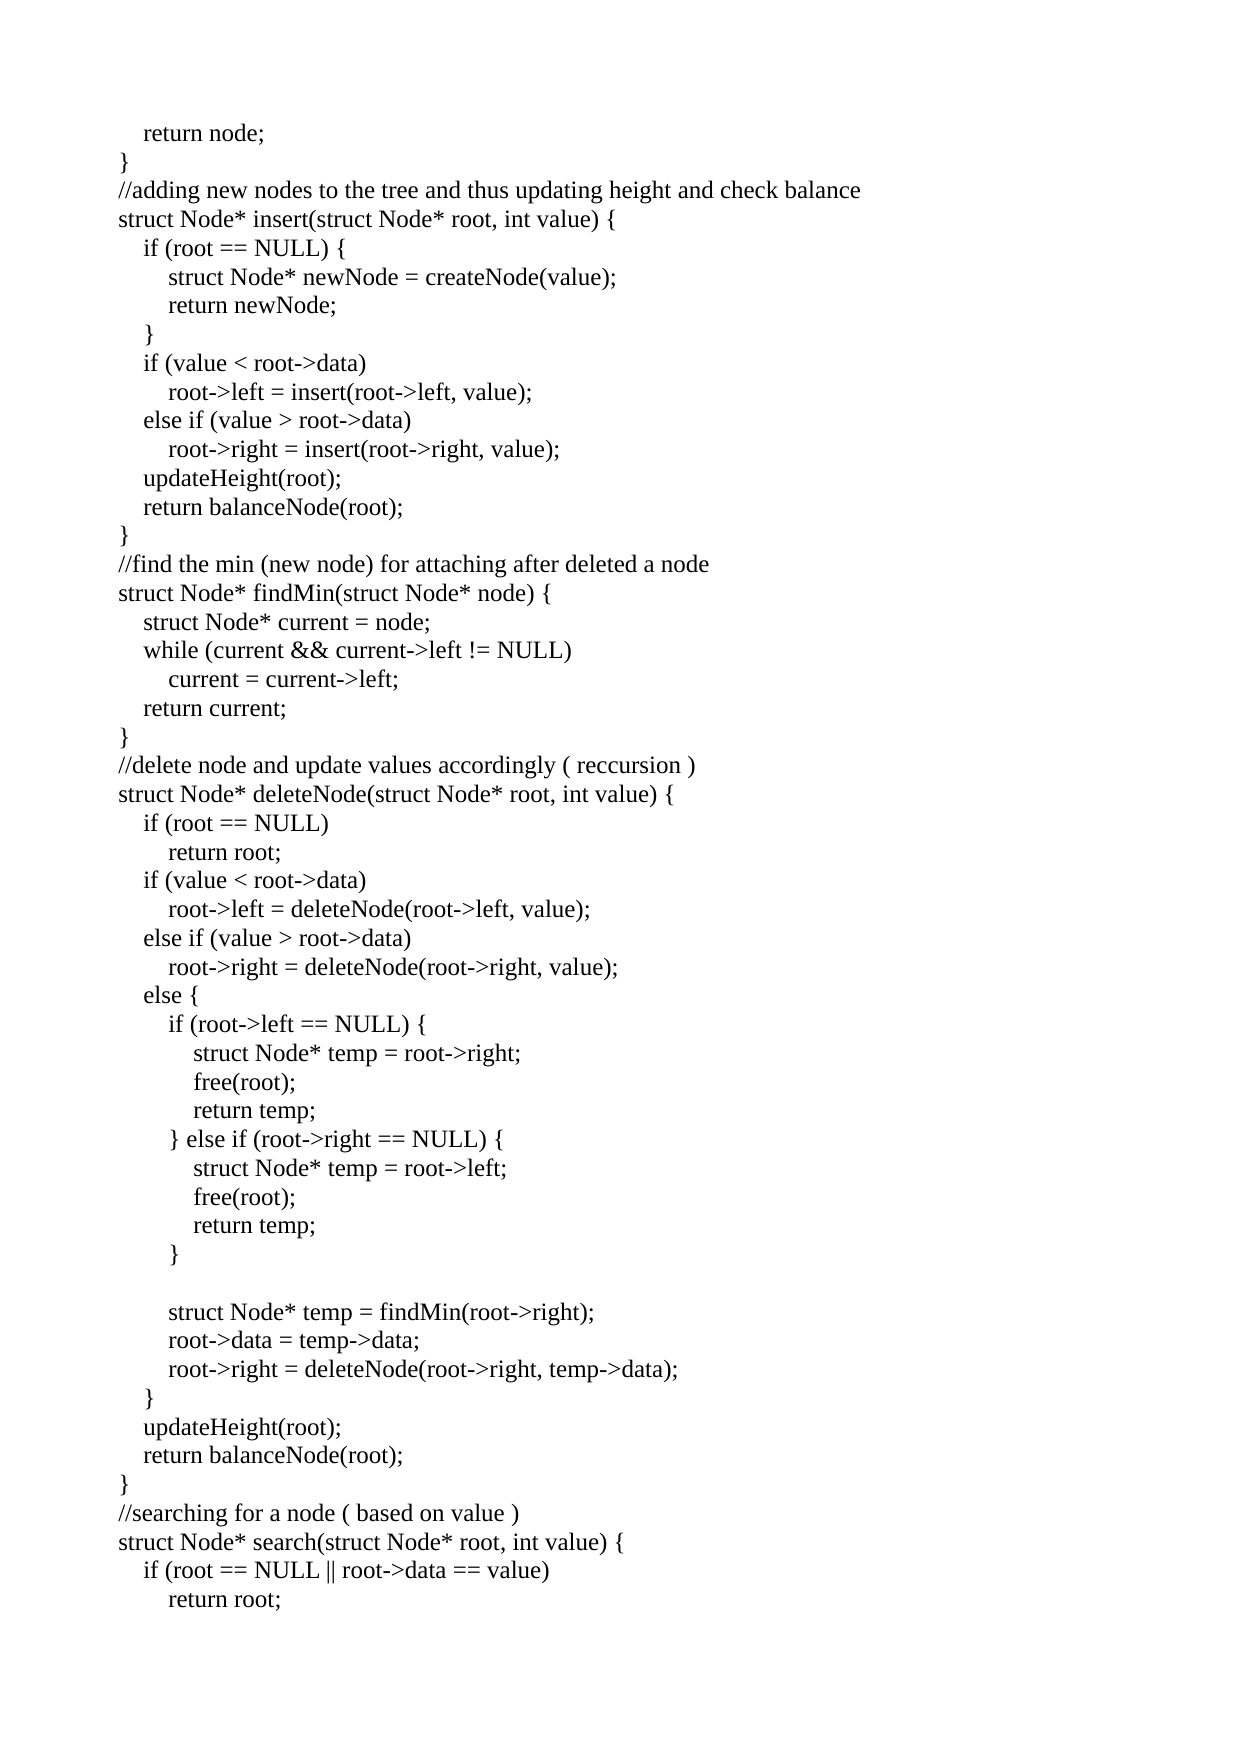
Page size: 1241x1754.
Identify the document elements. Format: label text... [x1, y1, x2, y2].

text struct Node* newNode = createNode(value); [118, 262, 1122, 291]
text free(root); [118, 1182, 1122, 1211]
text root->left = deleteNode(root->left, value); [118, 894, 1122, 923]
text } [118, 1383, 1122, 1412]
text if (value < root->data) [118, 348, 1122, 377]
text return root; [118, 1584, 1122, 1613]
text root->left = insert(root->left, value); [118, 377, 1122, 406]
text } [118, 147, 1122, 176]
text return temp; [118, 1211, 1122, 1239]
text } [118, 1239, 1122, 1268]
text } else if (root->right == NULL) { [118, 1124, 1122, 1153]
text current = current->left; [118, 664, 1122, 693]
text } [118, 319, 1122, 348]
text root->right = deleteNode(root->right, value); [118, 952, 1122, 981]
text if (root == NULL) [118, 808, 1122, 837]
text if (root == NULL) { [118, 233, 1122, 262]
text } [118, 722, 1122, 751]
text } [118, 521, 1122, 549]
text root->right = deleteNode(root->right, temp->data); [118, 1354, 1122, 1383]
text struct Node* temp = findMin(root->right); [118, 1297, 1122, 1326]
text struct Node* temp = root->left; [118, 1153, 1122, 1182]
text return root; [118, 837, 1122, 866]
text //searching for a node ( based on value ) [118, 1498, 1122, 1527]
text while (current && current->left != NULL) [118, 636, 1122, 664]
text root->right = insert(root->right, value); [118, 434, 1122, 463]
text return node; [118, 118, 1122, 147]
text return current; [118, 693, 1122, 722]
text return balanceNode(root); [118, 492, 1122, 521]
text struct Node* current = node; [118, 607, 1122, 636]
text } [118, 1469, 1122, 1498]
text updateHeight(root); [118, 1412, 1122, 1441]
text if (root == NULL || root->data == value) [118, 1556, 1122, 1584]
text return newNode; [118, 291, 1122, 319]
text if (root->left == NULL) { [118, 1009, 1122, 1038]
text if (value < root->data) [118, 866, 1122, 894]
text struct Node* findMin(struct Node* node) { [118, 578, 1122, 607]
text free(root); [118, 1067, 1122, 1096]
text //find the min (new node) for attaching after deleted a node [118, 549, 1122, 578]
text //adding new nodes to the tree and thus updating height and check balance [118, 176, 1122, 204]
text //delete node and update values accordingly ( reccursion ) [118, 751, 1122, 779]
text struct Node* search(struct Node* root, int value) { [118, 1527, 1122, 1556]
text else if (value > root->data) [118, 406, 1122, 434]
text updateHeight(root); [118, 463, 1122, 492]
text struct Node* temp = root->right; [118, 1038, 1122, 1067]
text else { [118, 981, 1122, 1009]
text struct Node* deleteNode(struct Node* root, int value) { [118, 779, 1122, 808]
text return temp; [118, 1096, 1122, 1124]
text else if (value > root->data) [118, 923, 1122, 952]
text root->data = temp->data; [118, 1326, 1122, 1354]
text struct Node* insert(struct Node* root, int value) { [118, 204, 1122, 233]
text return balanceNode(root); [118, 1441, 1122, 1469]
